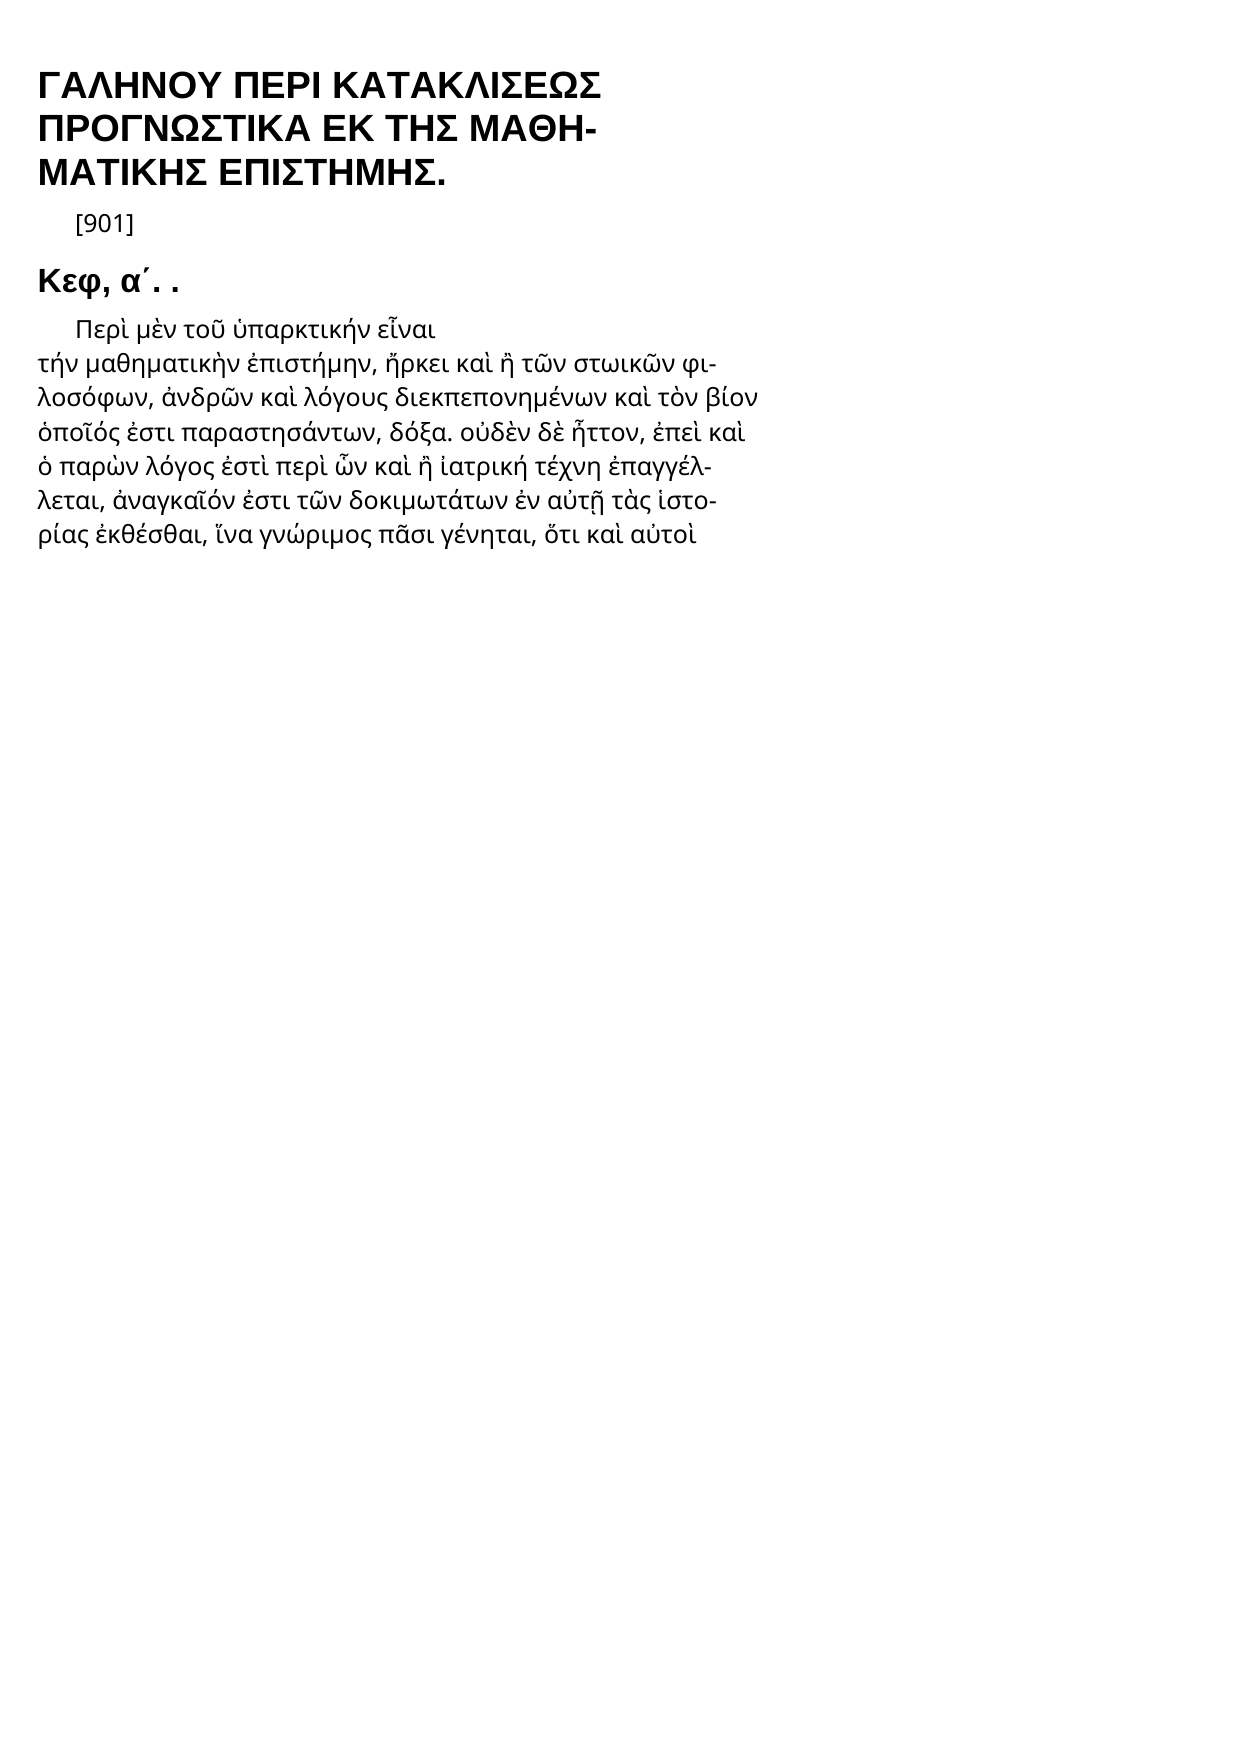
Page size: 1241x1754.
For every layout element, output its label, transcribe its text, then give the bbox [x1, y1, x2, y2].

text [901] [37, 206, 1203, 240]
subtitle Κεφ, α΄. . [37, 261, 1203, 299]
subtitle ΓΑΛΗΝΟΥ ΠΕΡΙ ΚΑΤΑΚΛΙΣΕΩΣ ΠΡΟΓΝΩΣΤΙΚΑ ΕΚ ΤΗΣ ΜΑΘΗ- ΜΑΤΙΚΗΣ ΕΠΙΣΤΗΜΗΣ. [37, 62, 1203, 193]
text Περὶ μὲν τοῦ ὑπαρκτικήν εἶναι τήν μαθηματικὴν ἐπιστήμην, ἤρκει καὶ ἢ τῶν στωικῶν φι- λοσόφων, ἀνδρῶν καὶ λόγους διεκπεπονημένων καὶ τὸν βίον ὁποῖός ἐστι παραστησάντων, δόξα. οὐδὲν δὲ ἦττον, ἐπεὶ καὶ ὁ παρὼν λόγος ἐστὶ περὶ ὧν καὶ ἢ ἰατρική τέχνη ἐπαγγέλ- λεται, ἀναγκαῖόν ἐστι τῶν δοκιμωτάτων ἐν αὐτῇ τὰς ἱστο- ρίας ἐκθέσθαι, ἵνα γνώριμος πᾶσι γένηται, ὅτι καὶ αὐτοὶ [37, 312, 1203, 550]
